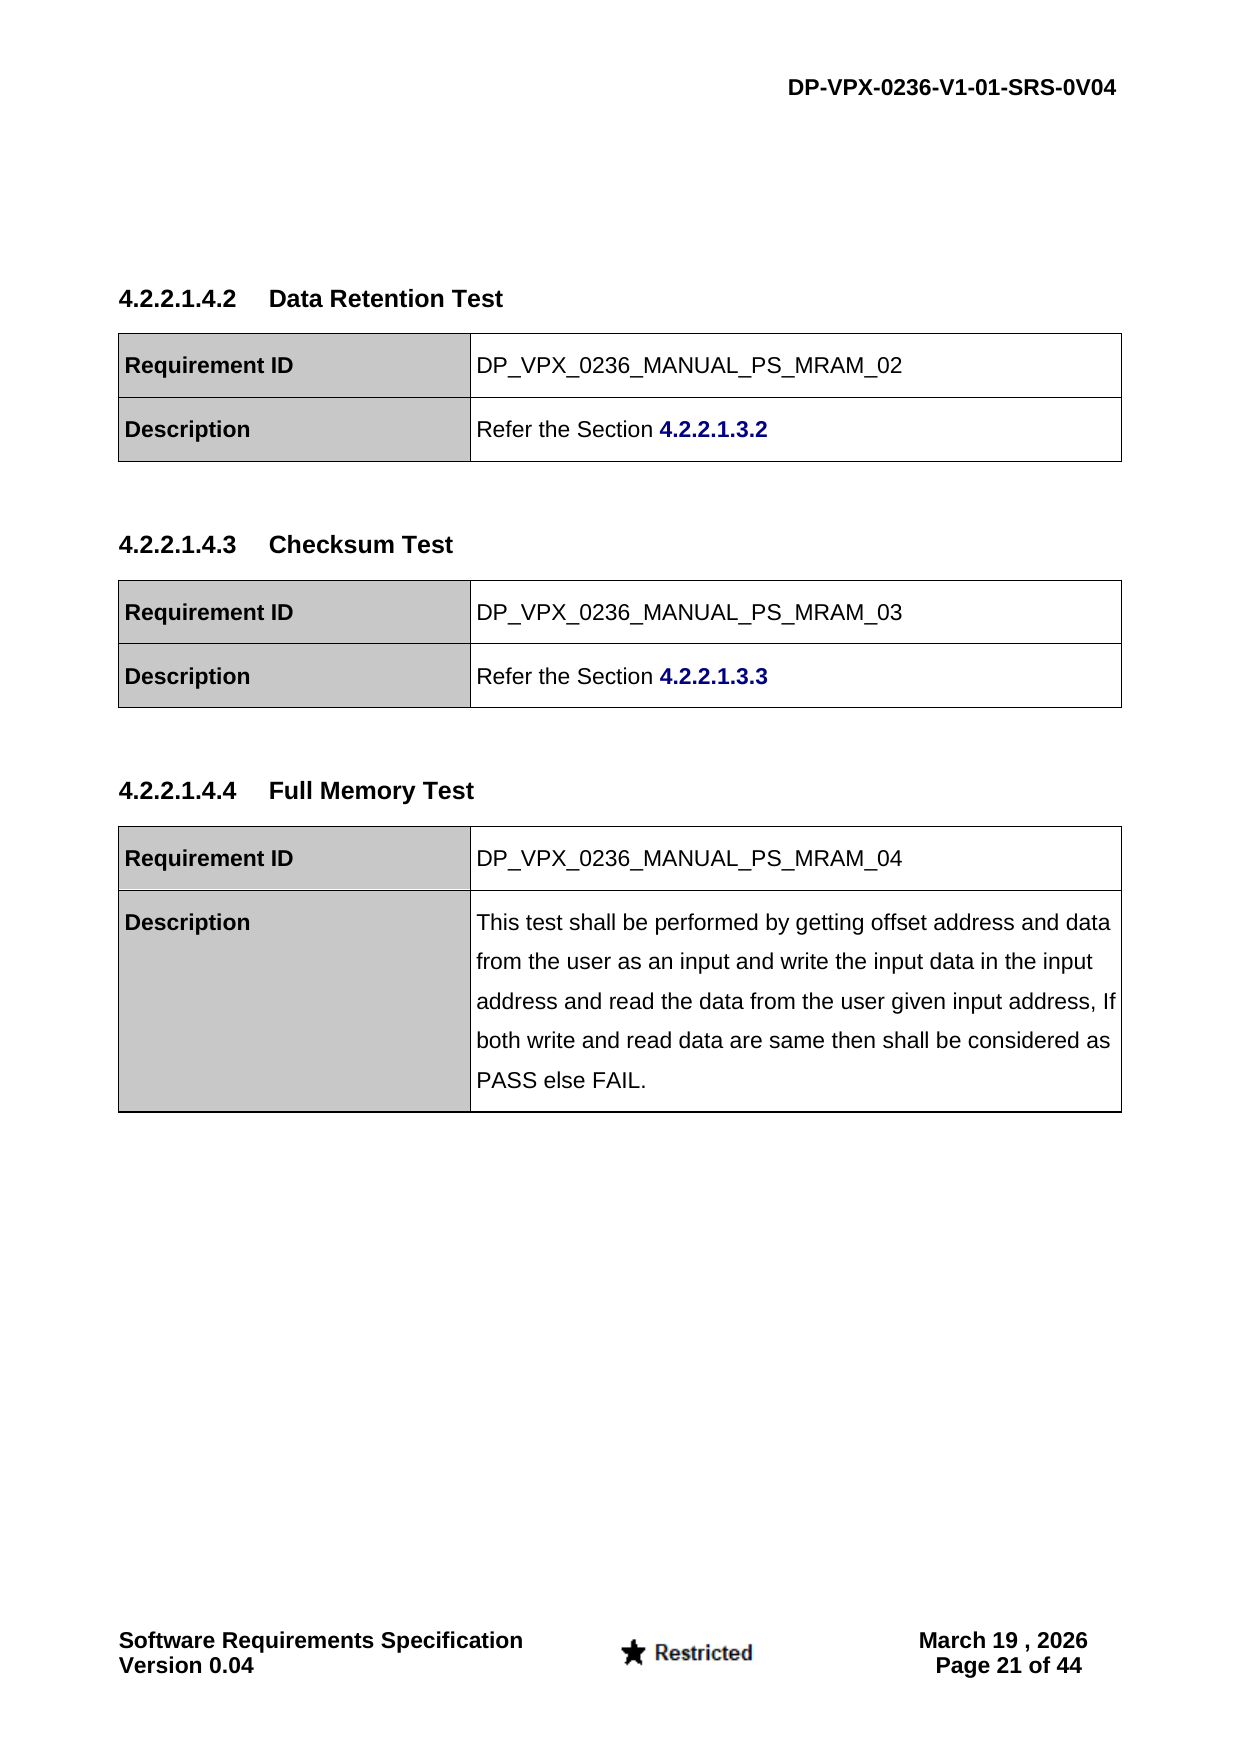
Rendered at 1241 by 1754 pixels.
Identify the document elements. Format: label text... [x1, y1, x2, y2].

table_header DP_VPX_0236_MANUAL_PS_MRAM_03 [471, 581, 1121, 643]
subtitle Checksum Test [118, 530, 1122, 559]
table_cell Description [119, 398, 470, 461]
table_header Requirement ID [119, 334, 470, 397]
table_header Requirement ID [119, 581, 470, 643]
table_cell Refer the Section 4.2.2.1.3.2 [471, 398, 1121, 461]
table_header DP_VPX_0236_MANUAL_PS_MRAM_02 [471, 334, 1121, 397]
subtitle Full Memory Test [118, 776, 1122, 805]
table_cell Description [119, 644, 470, 707]
table_cell This test shall be performed by getting offset address and data from the user as an input and write the input data in the input address and read the data from the user given input address, If both write and read data are same then shall be considered as PASS else FAIL. [471, 891, 1121, 1111]
table_cell Refer the Section 4.2.2.1.3.3 [471, 644, 1121, 707]
table_header Requirement ID [119, 827, 470, 889]
picture [611, 1630, 766, 1675]
table_header DP_VPX_0236_MANUAL_PS_MRAM_04 [471, 827, 1121, 889]
subtitle Data Retention Test [118, 284, 1122, 313]
table_cell Description [119, 891, 470, 1111]
